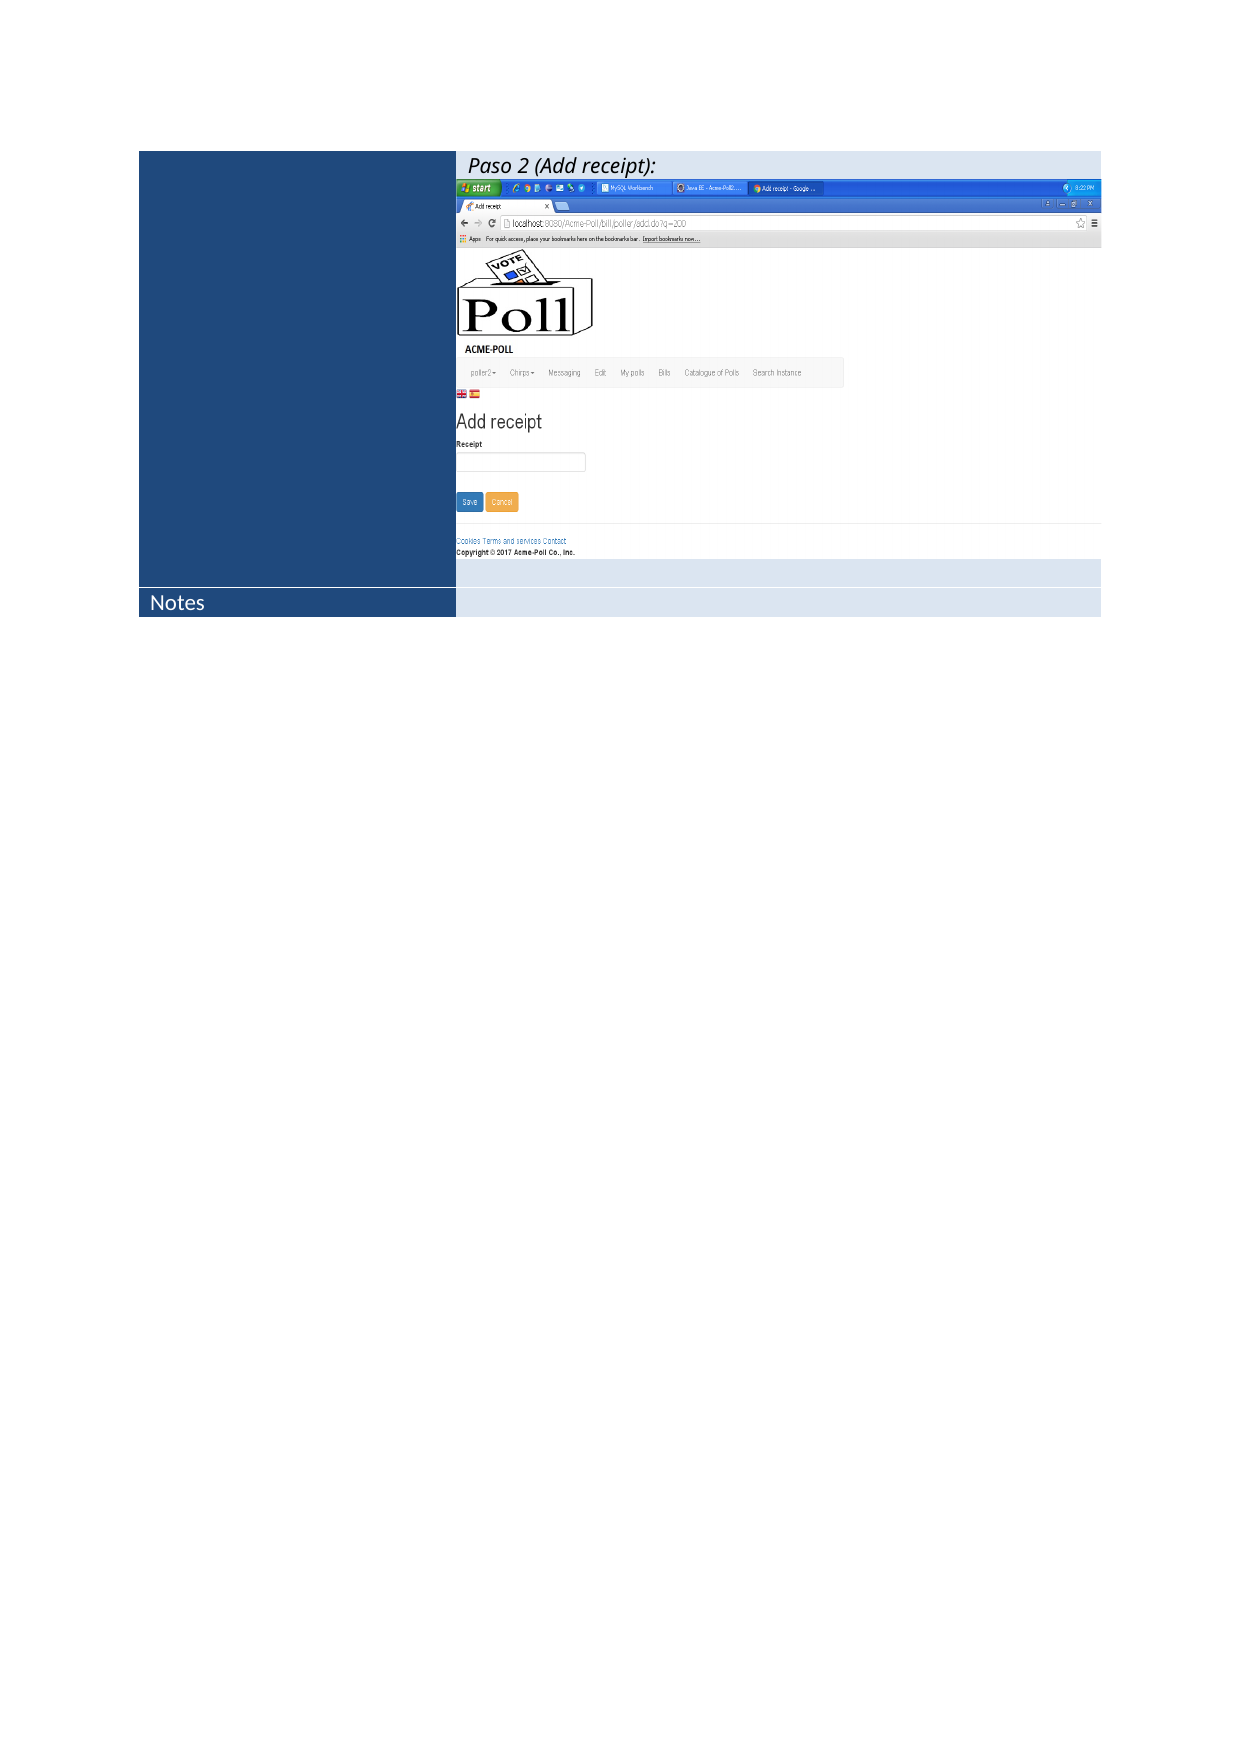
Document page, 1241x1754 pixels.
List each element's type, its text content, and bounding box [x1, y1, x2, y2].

table_cell Notes [139, 588, 456, 617]
table_cell [139, 151, 456, 587]
picture [456, 179, 1102, 559]
table_cell [456, 559, 1101, 587]
table_cell [456, 588, 1101, 617]
table_cell Paso 2 (Add receipt): [456, 151, 1101, 179]
